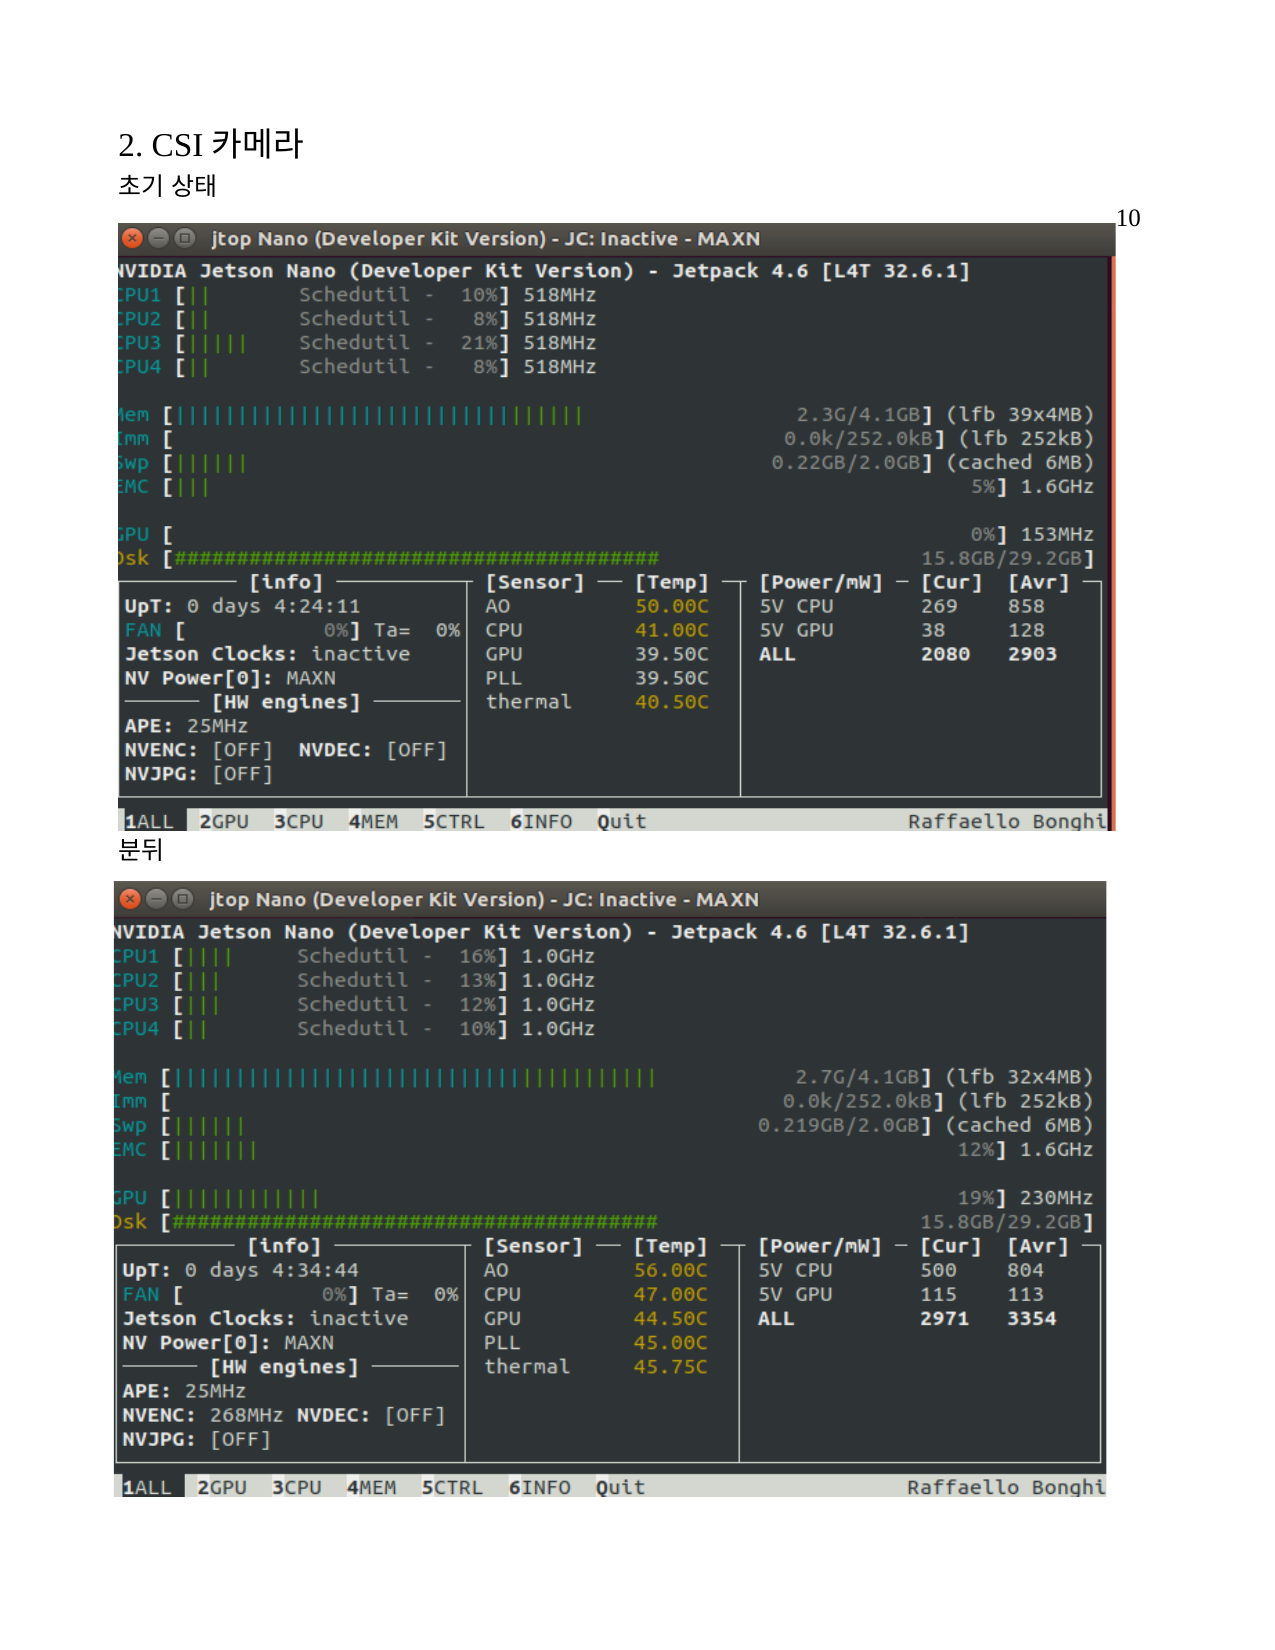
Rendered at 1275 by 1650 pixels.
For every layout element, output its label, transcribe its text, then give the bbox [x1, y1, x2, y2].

text 10분뒤 [118, 203, 1157, 867]
text 초기 상태 [118, 166, 1157, 203]
text 2. CSI 카메라 [118, 118, 1157, 166]
